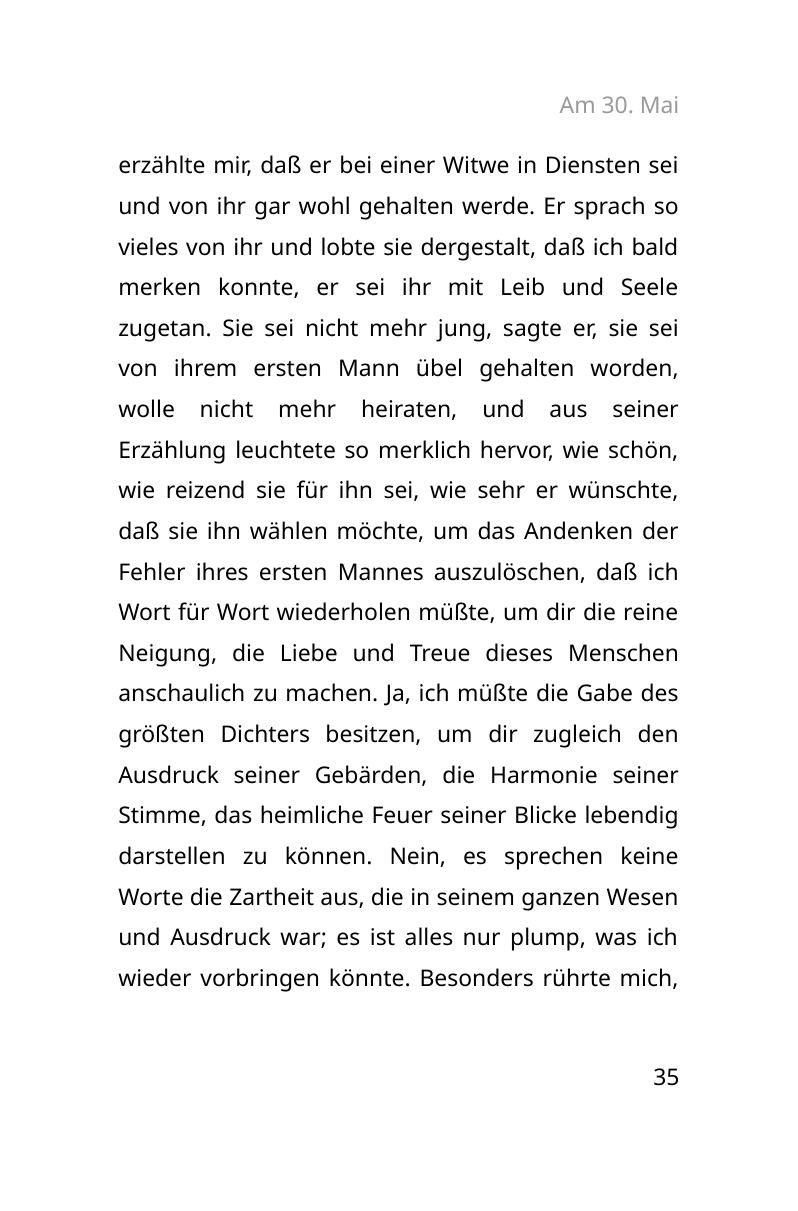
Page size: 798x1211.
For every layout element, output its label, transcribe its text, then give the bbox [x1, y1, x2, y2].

text erzählte mir, daß er bei einer Witwe in Diensten sei und von ihr gar wohl gehalten werde. Er sprach so vieles von ihr und lobte sie dergestalt, daß ich bald merken konnte, er sei ihr mit Leib und Seele zugetan. Sie sei nicht mehr jung, sagte er, sie sei von ihrem ersten Mann übel gehalten worden, wolle nicht mehr heiraten, und aus seiner Erzählung leuchtete so merklich hervor, wie schön, wie reizend sie für ihn sei, wie sehr er wünschte, daß sie ihn wählen möchte, um das Andenken der Fehler ihres ersten Mannes auszulöschen, daß ich Wort für Wort wiederholen müßte, um dir die reine Neigung, die Liebe und Treue dieses Menschen anschaulich zu machen. Ja, ich müßte die Gabe des größten Dichters besitzen, um dir zugleich den Ausdruck seiner Gebärden, die Harmonie seiner Stimme, das heimliche Feuer seiner Blicke lebendig darstellen zu können. Nein, es sprechen keine Worte die Zartheit aus, die in seinem ganzen Wesen und Ausdruck war; es ist alles nur plump, was ich wieder vorbringen könnte. Besonders rührte mich, [118, 149, 679, 993]
